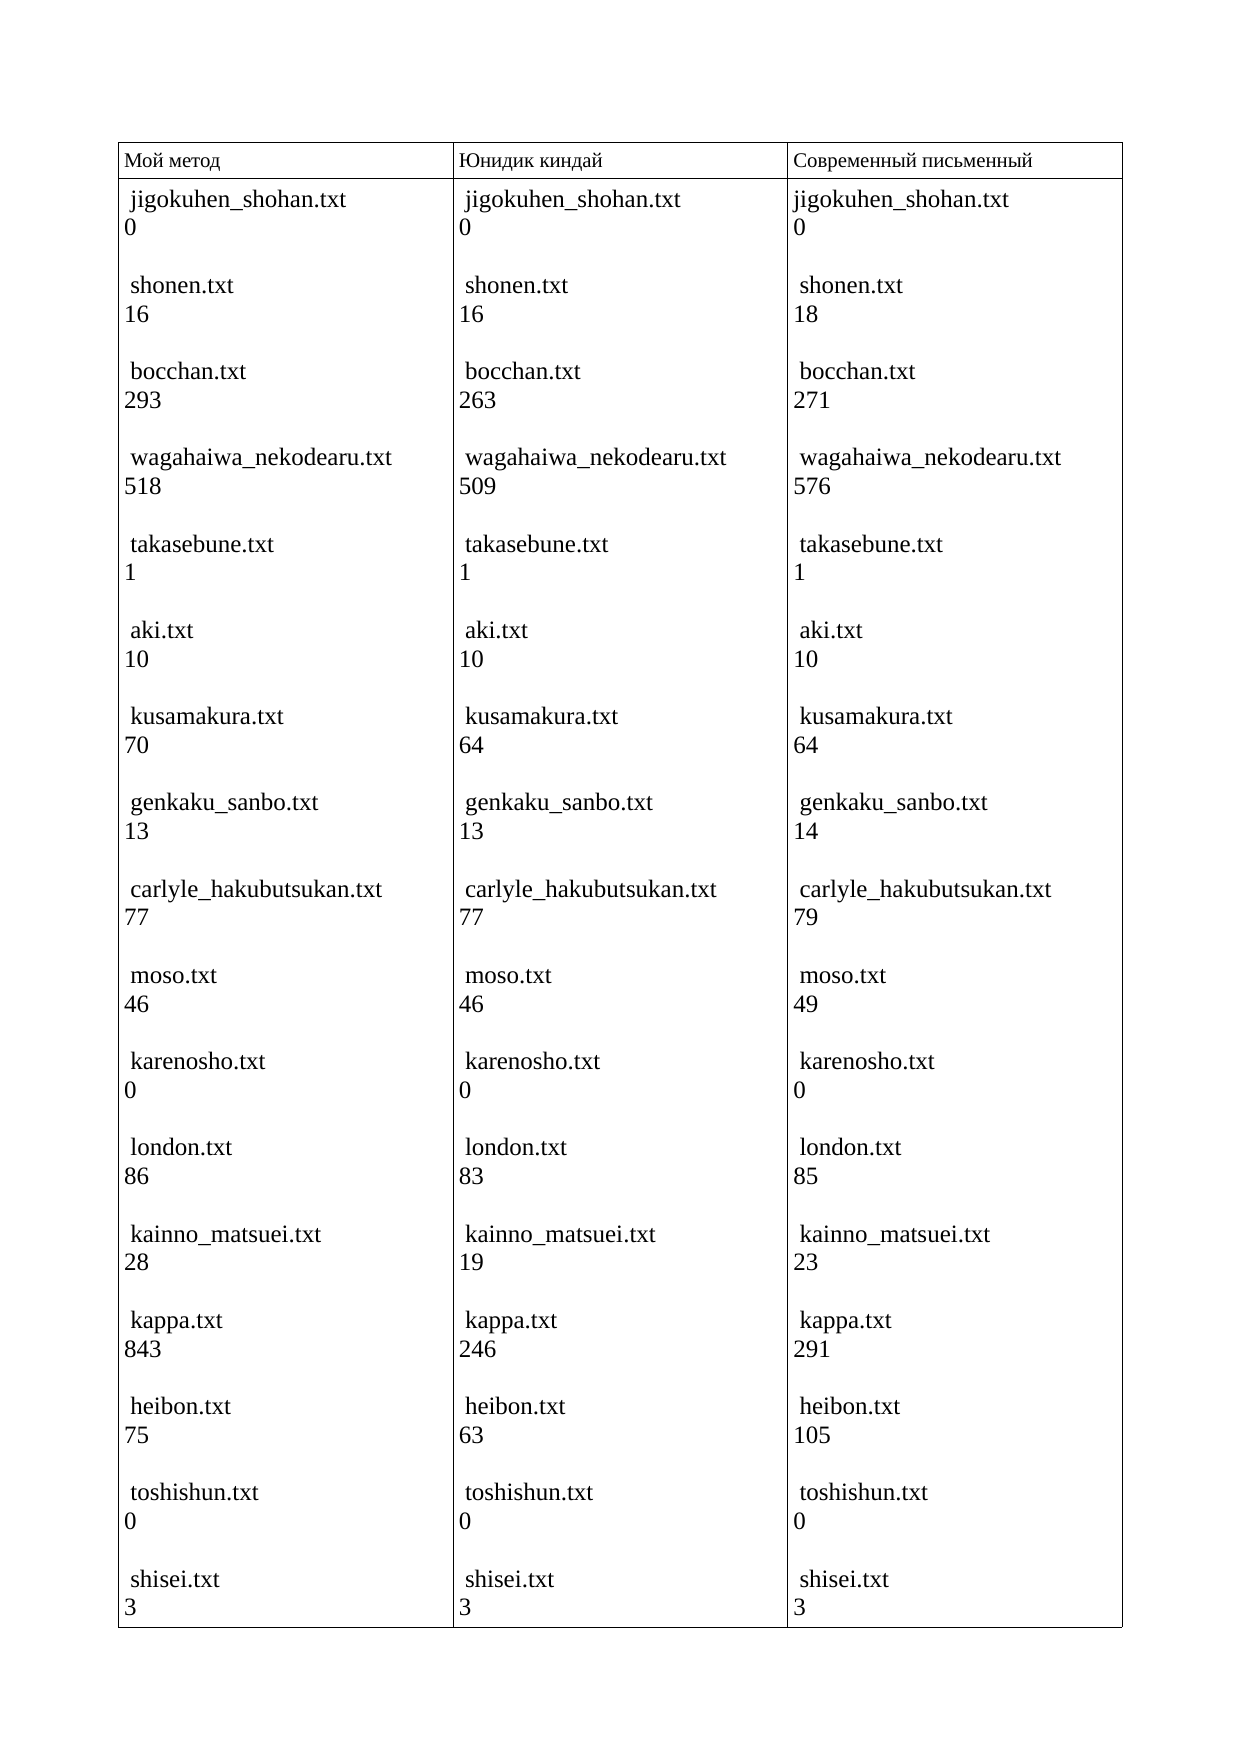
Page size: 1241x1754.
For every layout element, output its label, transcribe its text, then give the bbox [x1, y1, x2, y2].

table_header Юнидик киндай [454, 143, 787, 178]
table_header Современный письменный [788, 143, 1122, 178]
table_cell jigokuhen_shohan.txt 0 shonen.txt 18 bocchan.txt 271 wagahaiwa_nekodearu.txt 576 takasebune.txt 1 aki.txt 10 kusamakura.txt 64 genkaku_sanbo.txt 14 carlyle_hakubutsukan.txt 79 moso.txt 49 karenosho.txt 0 london.txt 85 kainno_matsuei.txt 23 kappa.txt 291 heibon.txt 105 toshishun.txt 0 shisei.txt 3 [788, 179, 1122, 1627]
table_cell jigokuhen_shohan.txt 0 shonen.txt 16 bocchan.txt 293 wagahaiwa_nekodearu.txt 518 takasebune.txt 1 aki.txt 10 kusamakura.txt 70 genkaku_sanbo.txt 13 carlyle_hakubutsukan.txt 77 moso.txt 46 karenosho.txt 0 london.txt 86 kainno_matsuei.txt 28 kappa.txt 843 heibon.txt 75 toshishun.txt 0 shisei.txt 3 [119, 179, 453, 1627]
table_header Мой метод [119, 143, 453, 178]
table_cell jigokuhen_shohan.txt 0 shonen.txt 16 bocchan.txt 263 wagahaiwa_nekodearu.txt 509 takasebune.txt 1 aki.txt 10 kusamakura.txt 64 genkaku_sanbo.txt 13 carlyle_hakubutsukan.txt 77 moso.txt 46 karenosho.txt 0 london.txt 83 kainno_matsuei.txt 19 kappa.txt 246 heibon.txt 63 toshishun.txt 0 shisei.txt 3 [454, 179, 787, 1627]
